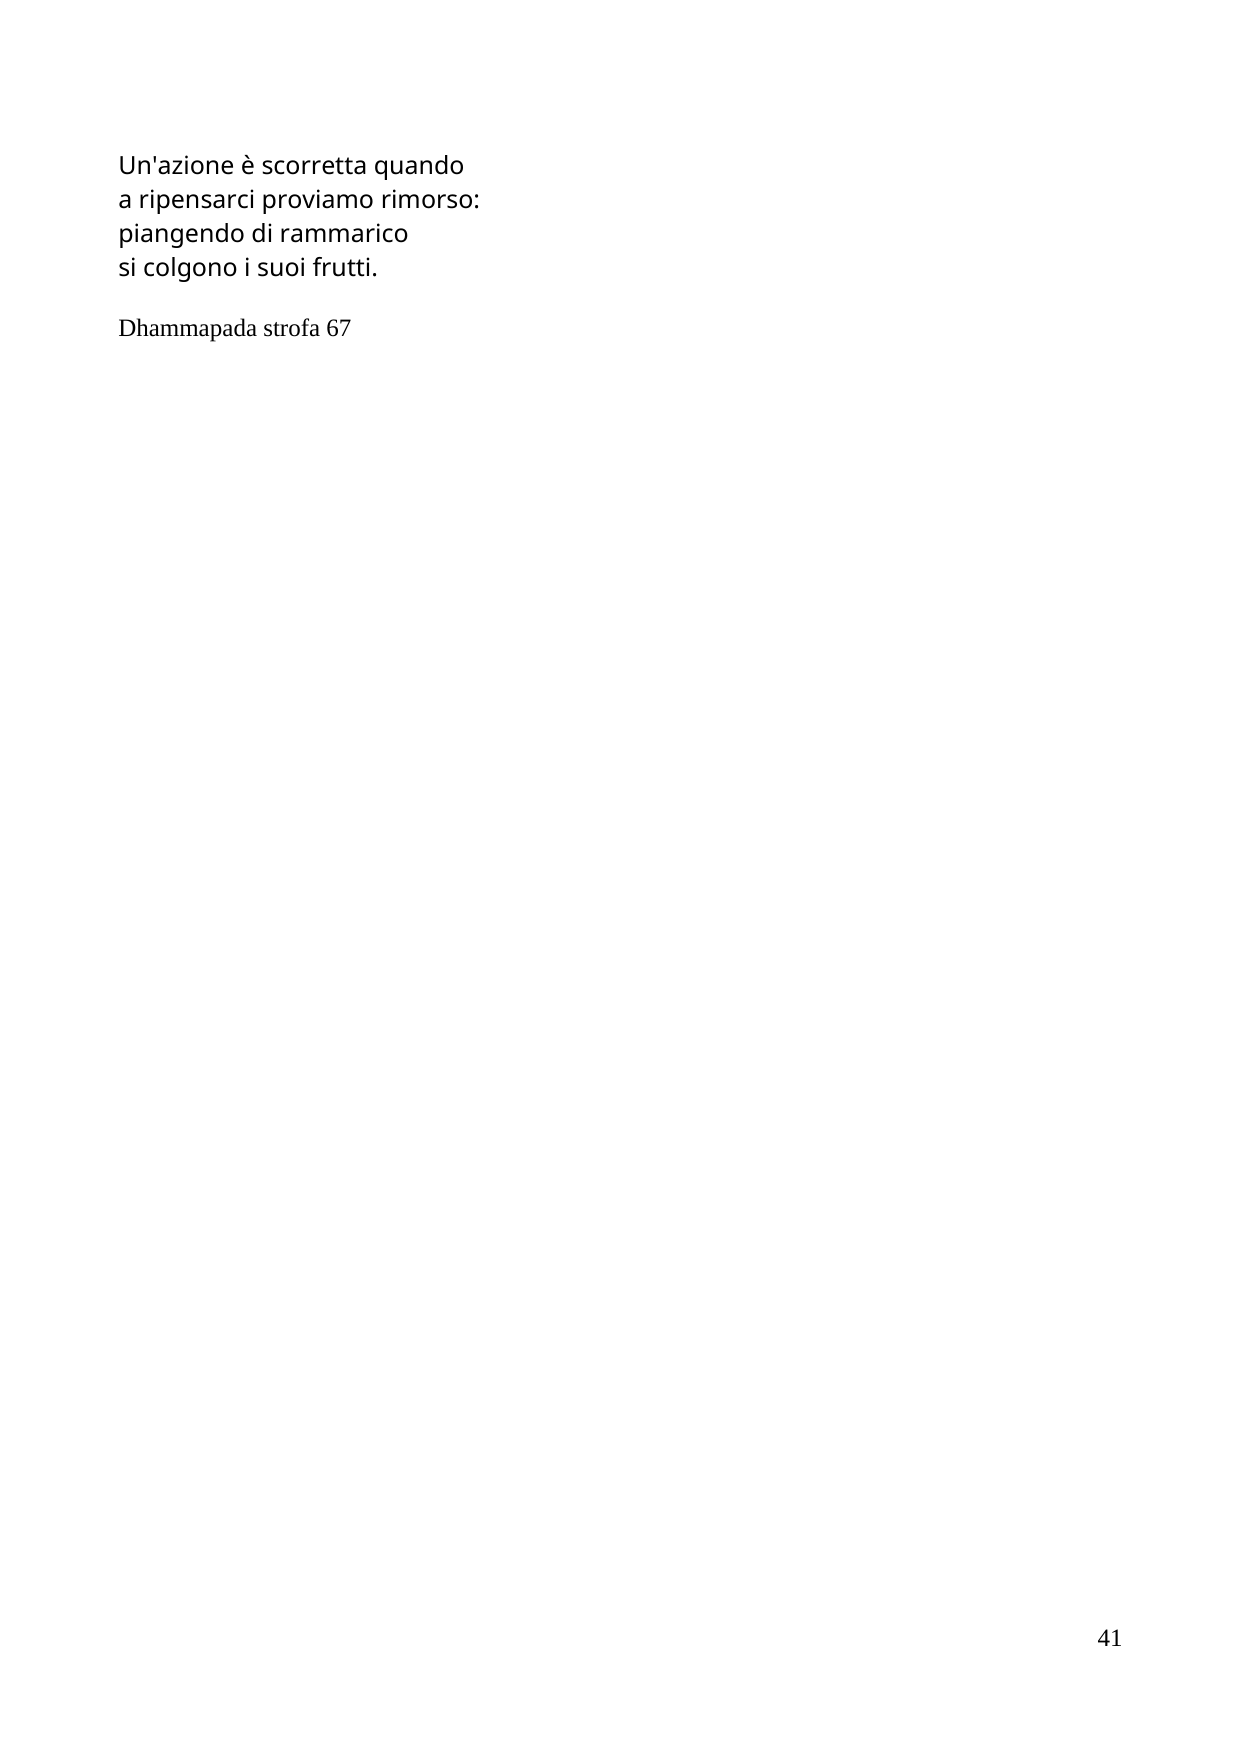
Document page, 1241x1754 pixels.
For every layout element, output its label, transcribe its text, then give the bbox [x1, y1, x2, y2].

text Un'azione è scorretta quando [118, 148, 1122, 182]
text si colgono i suoi frutti. [118, 250, 1122, 284]
text Dhammapada strofa 67 [118, 313, 1122, 341]
text piangendo di rammarico [118, 216, 1122, 250]
text a ripensarci proviamo rimorso: [118, 182, 1122, 216]
